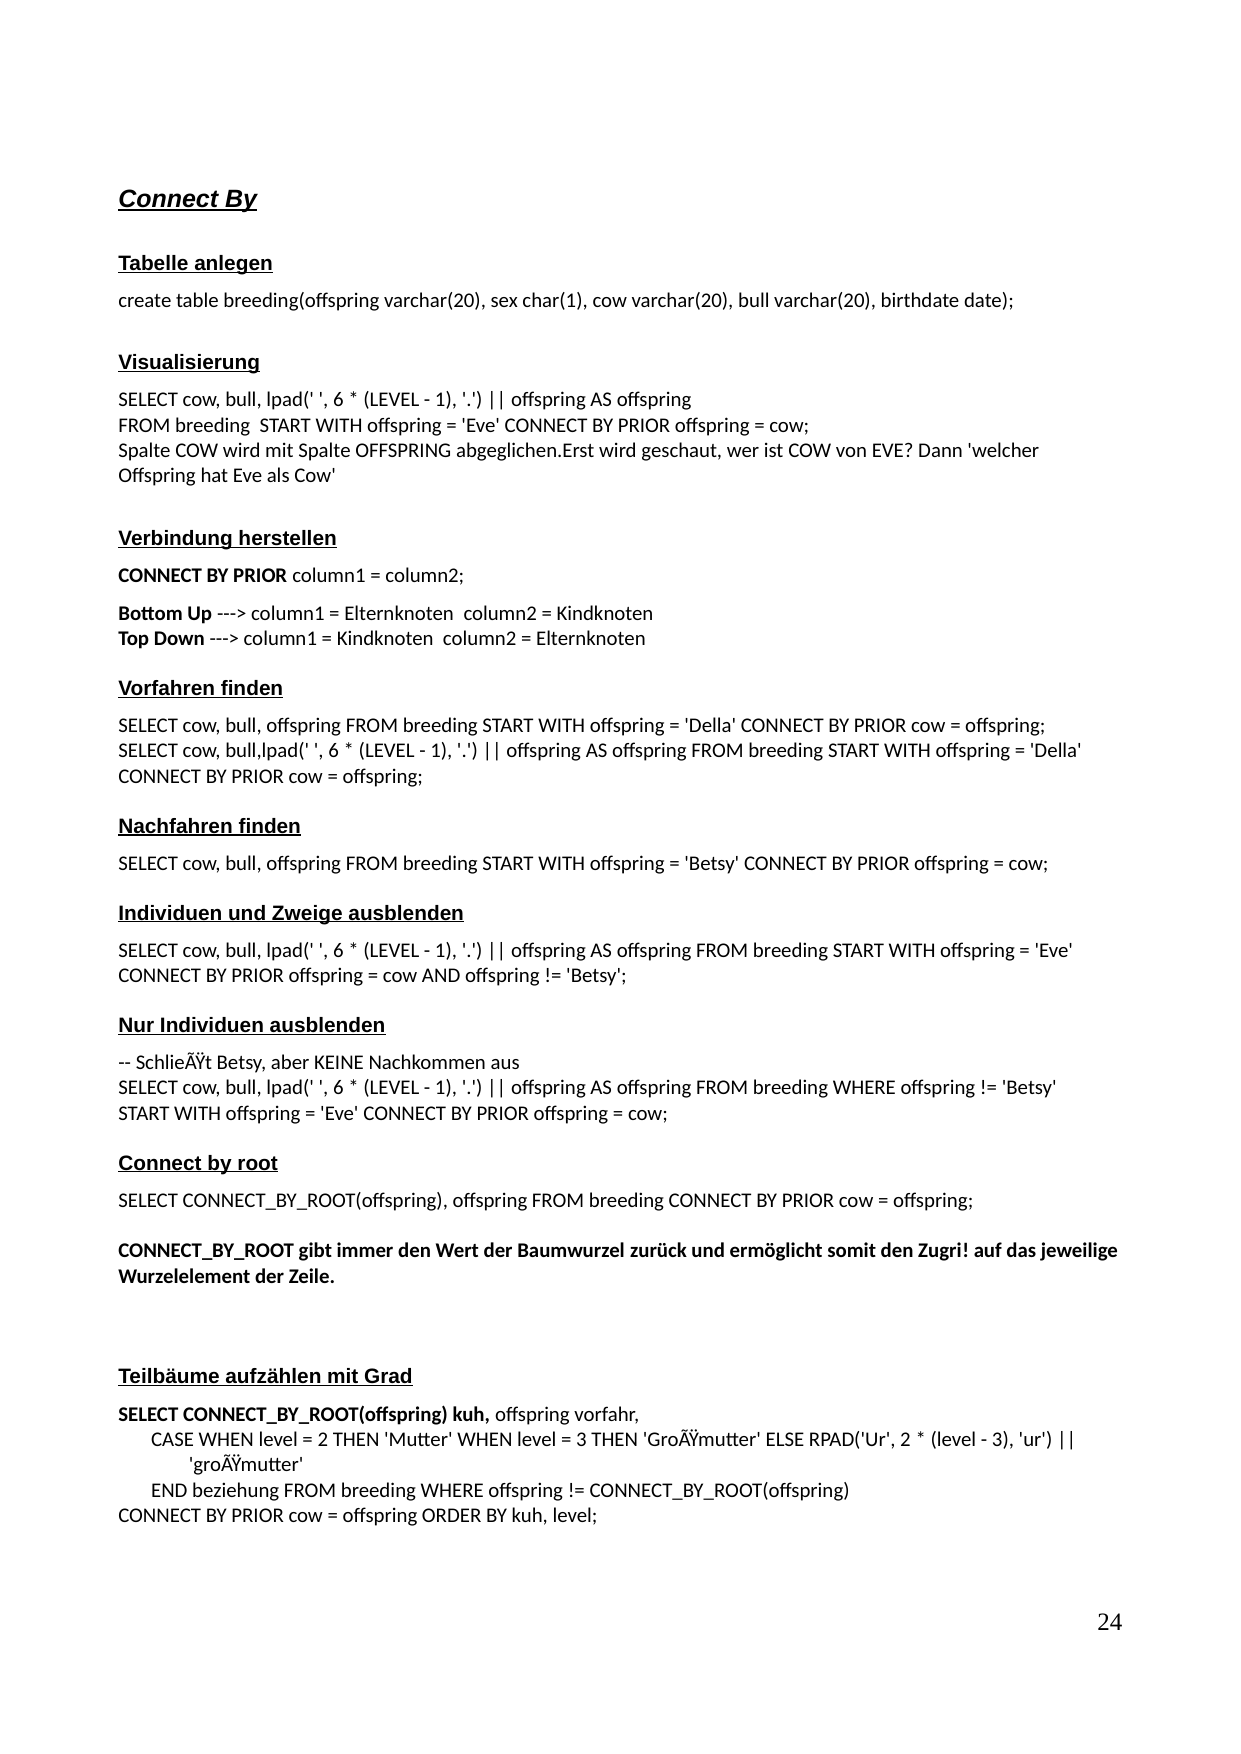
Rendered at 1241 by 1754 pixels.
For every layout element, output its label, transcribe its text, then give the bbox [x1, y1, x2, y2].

text Spalte COW wird mit Spalte OFFSPRING abgeglichen.Erst wird geschaut, wer ist COW von EVE? Dann 'welcher Offspring hat Eve als Cow' [118, 437, 1122, 488]
subtitle Individuen und Zweige ausblenden [118, 900, 1122, 924]
text SELECT cow, bull, lpad(' ', 6 * (LEVEL - 1), '.') || offspring AS offspring FROM breeding START WITH offspring = 'Eve' [118, 937, 1122, 962]
subtitle Tabelle anlegen [118, 251, 1122, 274]
text CONNECT BY PRIOR column1 = column2; [118, 562, 1122, 587]
text SELECT cow, bull, offspring FROM breeding START WITH offspring = 'Betsy' CONNECT BY PRIOR offspring = cow; [118, 850, 1122, 875]
subtitle Vorfahren finden [118, 676, 1122, 700]
text CONNECT BY PRIOR cow = offspring ORDER BY kuh, level; [118, 1502, 1122, 1528]
text 'groÃŸmutter' [118, 1452, 1122, 1477]
text -- SchlieÃŸt Betsy, aber KEINE Nachkommen aus [118, 1049, 1122, 1074]
text Bottom Up ---> column1 = Elternknoten column2 = Kindknoten [118, 600, 1122, 625]
text Wurzelelement der Zeile. [118, 1263, 1122, 1288]
subtitle Teilbäume aufzählen mit Grad [118, 1364, 1122, 1388]
subtitle Nur Individuen ausblenden [118, 1013, 1122, 1037]
text CONNECT BY PRIOR cow = offspring; [118, 763, 1122, 788]
text create table breeding(offspring varchar(20), sex char(1), cow varchar(20), bull varchar(20), birthdate date); [118, 287, 1122, 312]
text FROM breeding START WITH offspring = 'Eve' CONNECT BY PRIOR offspring = cow; [118, 412, 1122, 437]
subtitle Verbindung herstellen [118, 526, 1122, 549]
text END beziehung FROM breeding WHERE offspring != CONNECT_BY_ROOT(offspring) [118, 1477, 1122, 1502]
subtitle Connect By [118, 184, 1122, 213]
text SELECT cow, bull, lpad(' ', 6 * (LEVEL - 1), '.') || offspring AS offspring FROM breeding WHERE offspring != 'Betsy' [118, 1074, 1122, 1100]
text SELECT cow, bull, lpad(' ', 6 * (LEVEL - 1), '.') || offspring AS offspring [118, 386, 1122, 412]
text SELECT CONNECT_BY_ROOT(offspring) kuh, offspring vorfahr, [118, 1401, 1122, 1426]
text SELECT CONNECT_BY_ROOT(offspring), offspring FROM breeding CONNECT BY PRIOR cow = offspring; [118, 1187, 1122, 1212]
subtitle Nachfahren finden [118, 813, 1122, 837]
text SELECT cow, bull,lpad(' ', 6 * (LEVEL - 1), '.') || offspring AS offspring FROM breeding START WITH offspring = 'Della' [118, 738, 1122, 763]
subtitle Connect by root [118, 1150, 1122, 1174]
text Top Down ---> column1 = Kindknoten column2 = Elternknoten [118, 625, 1122, 651]
subtitle Visualisierung [118, 350, 1122, 374]
text SELECT cow, bull, offspring FROM breeding START WITH offspring = 'Della' CONNECT BY PRIOR cow = offspring; [118, 712, 1122, 738]
text CONNECT_BY_ROOT gibt immer den Wert der Baumwurzel zurück und ermöglicht somit den Zugri! auf das jeweilige [118, 1238, 1122, 1263]
text CONNECT BY PRIOR offspring = cow AND offspring != 'Betsy'; [118, 962, 1122, 988]
text CASE WHEN level = 2 THEN 'Mutter' WHEN level = 3 THEN 'GroÃŸmutter' ELSE RPAD('Ur', 2 * (level - 3), 'ur') || [118, 1426, 1122, 1452]
text START WITH offspring = 'Eve' CONNECT BY PRIOR offspring = cow; [118, 1100, 1122, 1125]
